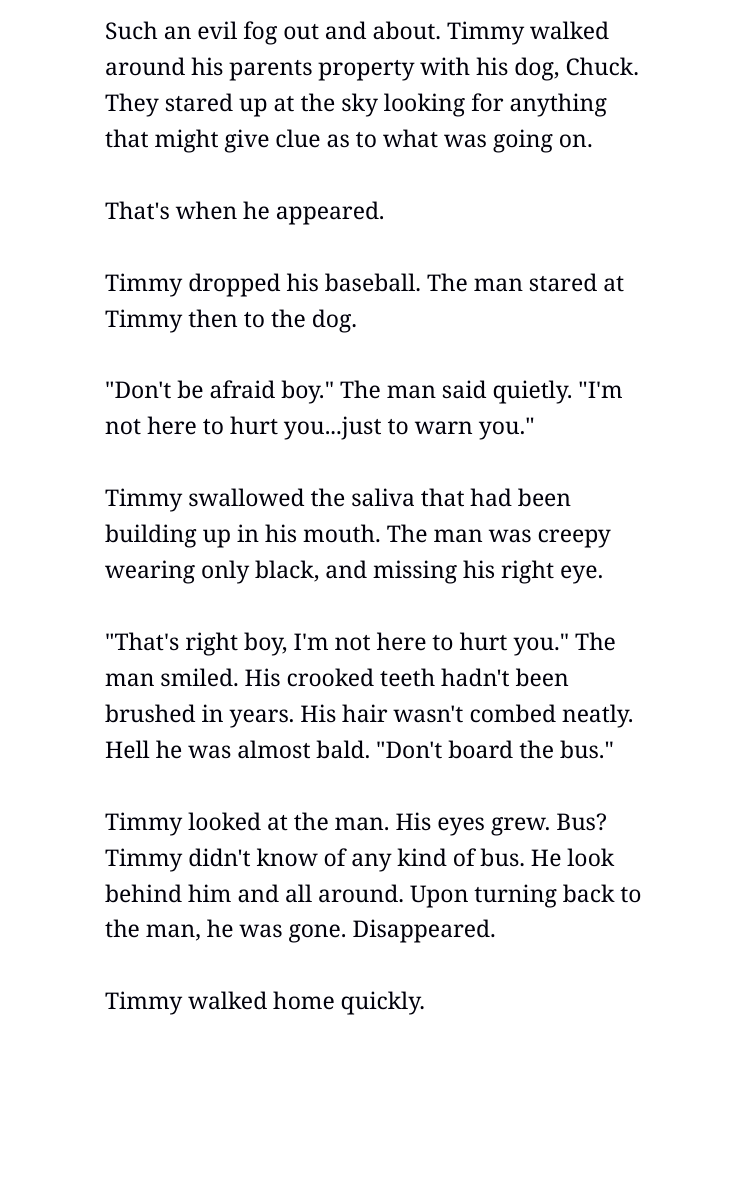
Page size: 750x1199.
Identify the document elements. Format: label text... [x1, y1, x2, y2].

text Such an evil fog out and about. Timmy walked around his parents property with his dog, Chuck. They stared up at the sky looking for anything that might give clue as to what was going on. [105, 15, 645, 154]
text Timmy dropped his baseball. The man stared at Timmy then to the dog. [105, 267, 645, 334]
text "Don't be afraid boy." The man said quietly. "I'm not here to hurt you...just to warn you." [105, 374, 645, 442]
text That's when he appeared. [105, 195, 645, 226]
text "That's right boy, I'm not here to hurt you." The man smiled. His crooked teeth hadn't been brushed in years. His hair wasn't combed neatly. Hell he was almost bald. "Don't board the bus." [105, 626, 645, 765]
text Timmy swallowed the saliva that had been building up in his mouth. The man was creepy wearing only black, and missing his right eye. [105, 482, 645, 585]
text Timmy walked home quickly. [105, 985, 645, 1017]
text Timmy looked at the man. His eyes grew. Bus? Timmy didn't know of any kind of bus. He look behind him and all around. Upon turning back to the man, he was gone. Disappeared. [105, 806, 645, 945]
